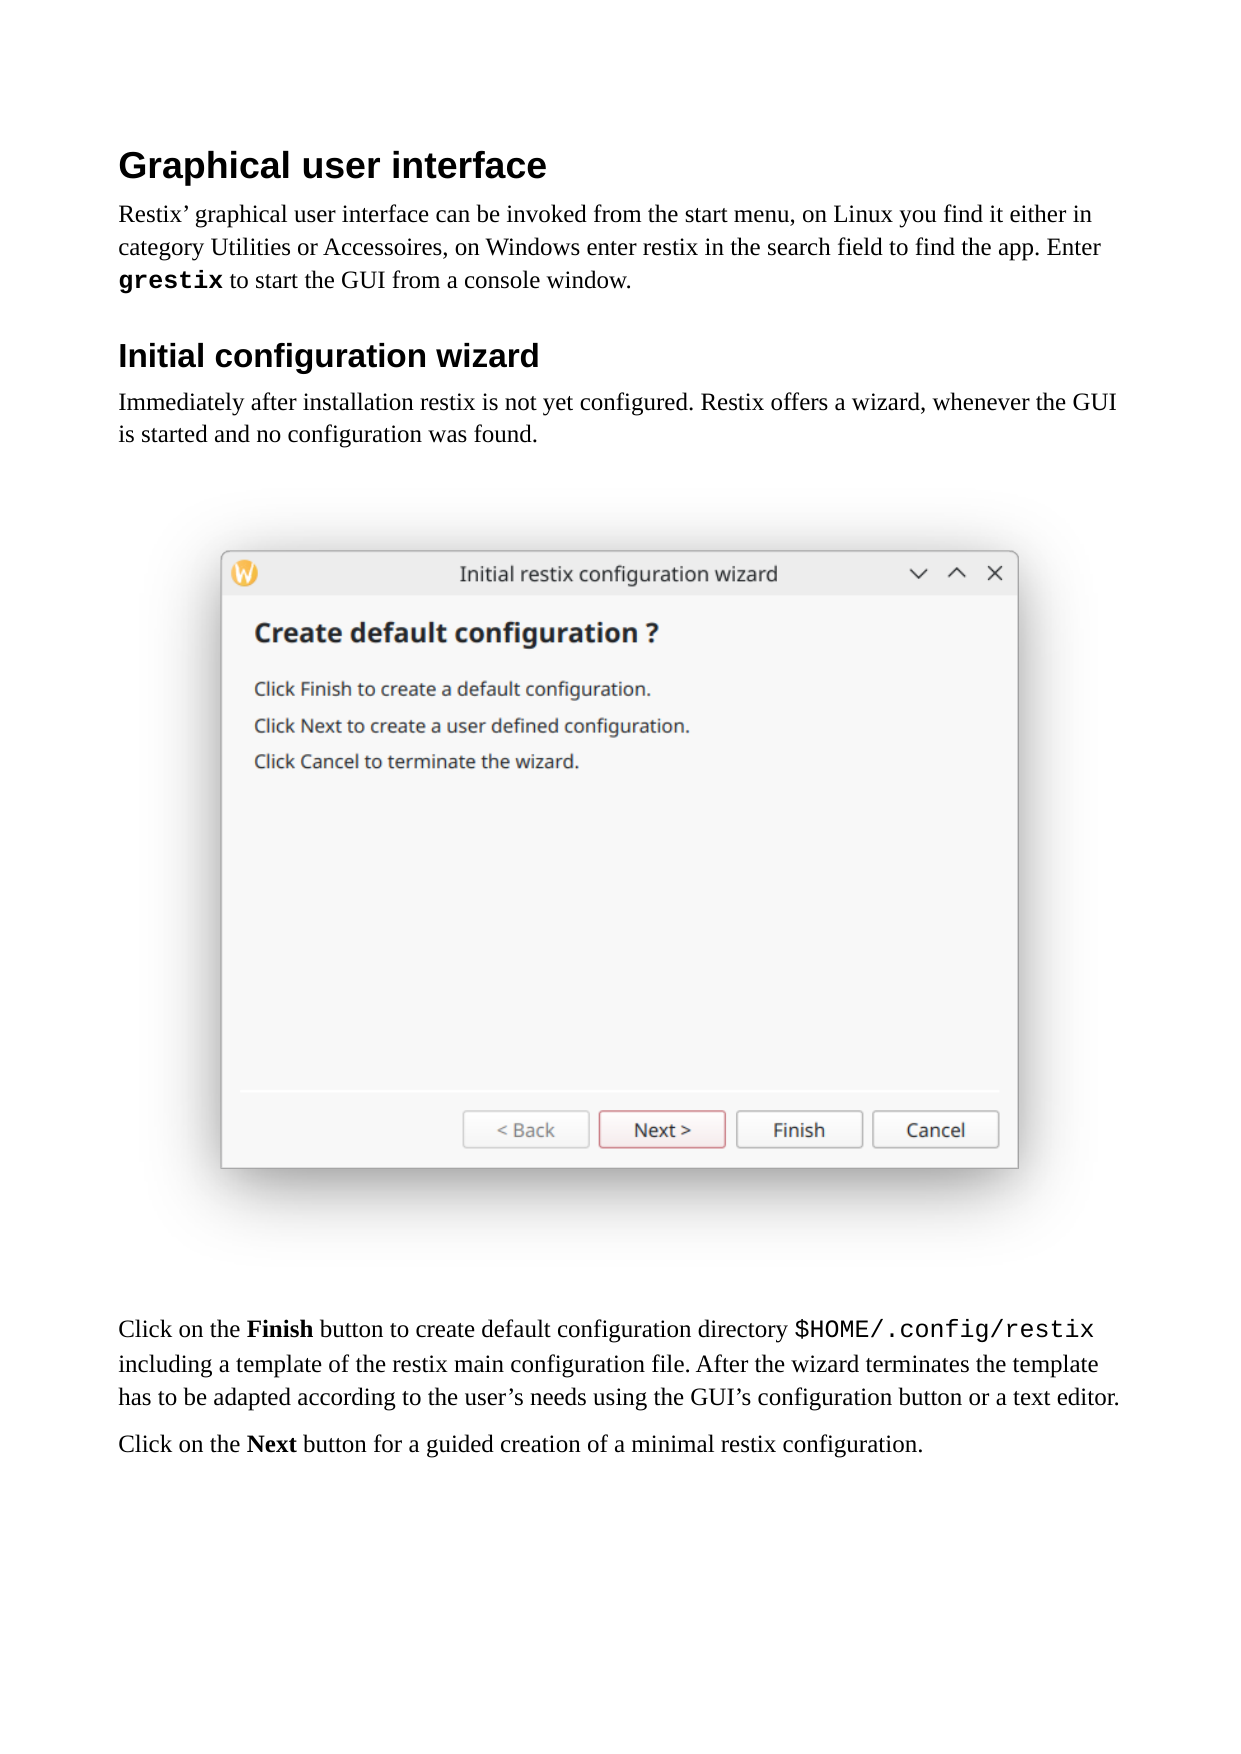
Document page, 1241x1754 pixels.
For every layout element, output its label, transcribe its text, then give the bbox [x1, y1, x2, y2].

text Click on the Next button for a guided creation of a minimal restix configuration. [118, 1429, 1122, 1458]
text Click on the Finish button to create default configuration directory $HOME/.config/restix including a template of the restix main configuration file. After the wizard terminates the template has to be adapted according to the user’s needs using the GUI’s configuration button or a text editor. [118, 1291, 1122, 1411]
text Immediately after installation restix is not yet configured. Restix offers a wizard, whenever the GUI is started and no configuration was found. [118, 387, 1122, 448]
subtitle Initial configuration wizard [118, 336, 1122, 374]
text Restix’ graphical user interface can be invoked from the start menu, on Linux you find it either in category Utilities or Accessoires, on Windows enter restix in the search field to find the app. Enter grestix to start the GUI from a console window. [118, 199, 1122, 296]
subtitle Graphical user interface [118, 143, 1122, 186]
picture [118, 467, 1123, 1291]
